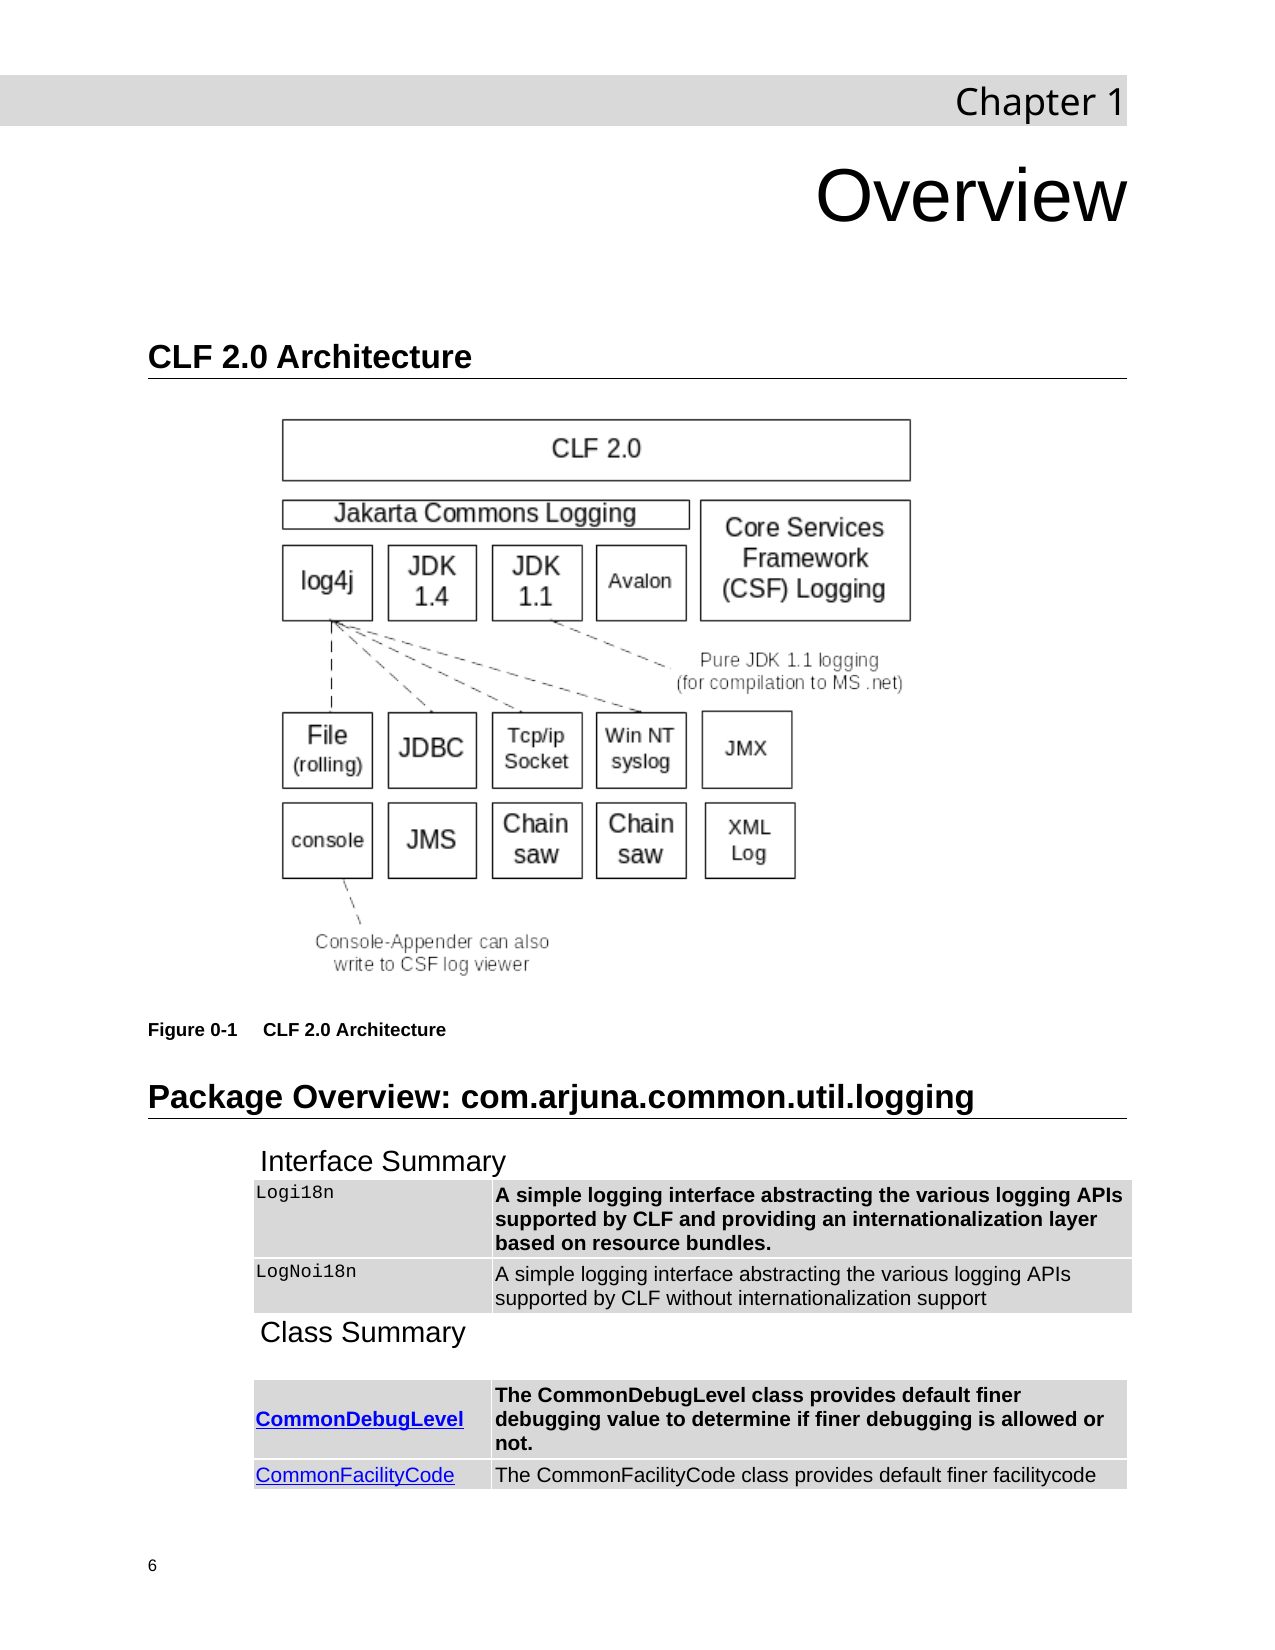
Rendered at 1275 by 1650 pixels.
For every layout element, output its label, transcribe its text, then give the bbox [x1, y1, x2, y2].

table_header CommonDebugLevel [254, 1380, 491, 1458]
table_cell CommonFacilityCode [254, 1460, 491, 1489]
text Figure 0‑1 CLF 2.0 Architecture [148, 1018, 1127, 1040]
table_cell The CommonFacilityCode class provides default finer facilitycode [492, 1460, 1127, 1489]
table_cell A simple logging interface abstracting the various logging APIs supported by CLF without internationalization support [493, 1259, 1132, 1313]
title Overview [263, 151, 1127, 237]
table_cell LogNoi18n [254, 1259, 492, 1313]
subtitle Package Overview: com.arjuna.common.util.logging [148, 1077, 1127, 1118]
subtitle CLF 2.0 Architecture [148, 337, 1127, 378]
table_header A simple logging interface abstracting the various logging APIs supported by CLF and providing an internationalization layer based on resource bundles. [493, 1180, 1132, 1257]
subtitle Class Summary [148, 1315, 1127, 1349]
table_header Logi18n [254, 1180, 492, 1257]
subtitle Interface Summary [148, 1144, 1127, 1177]
table_header The CommonDebugLevel class provides default finer debugging value to determine if finer debugging is allowed or not. [492, 1380, 1127, 1458]
